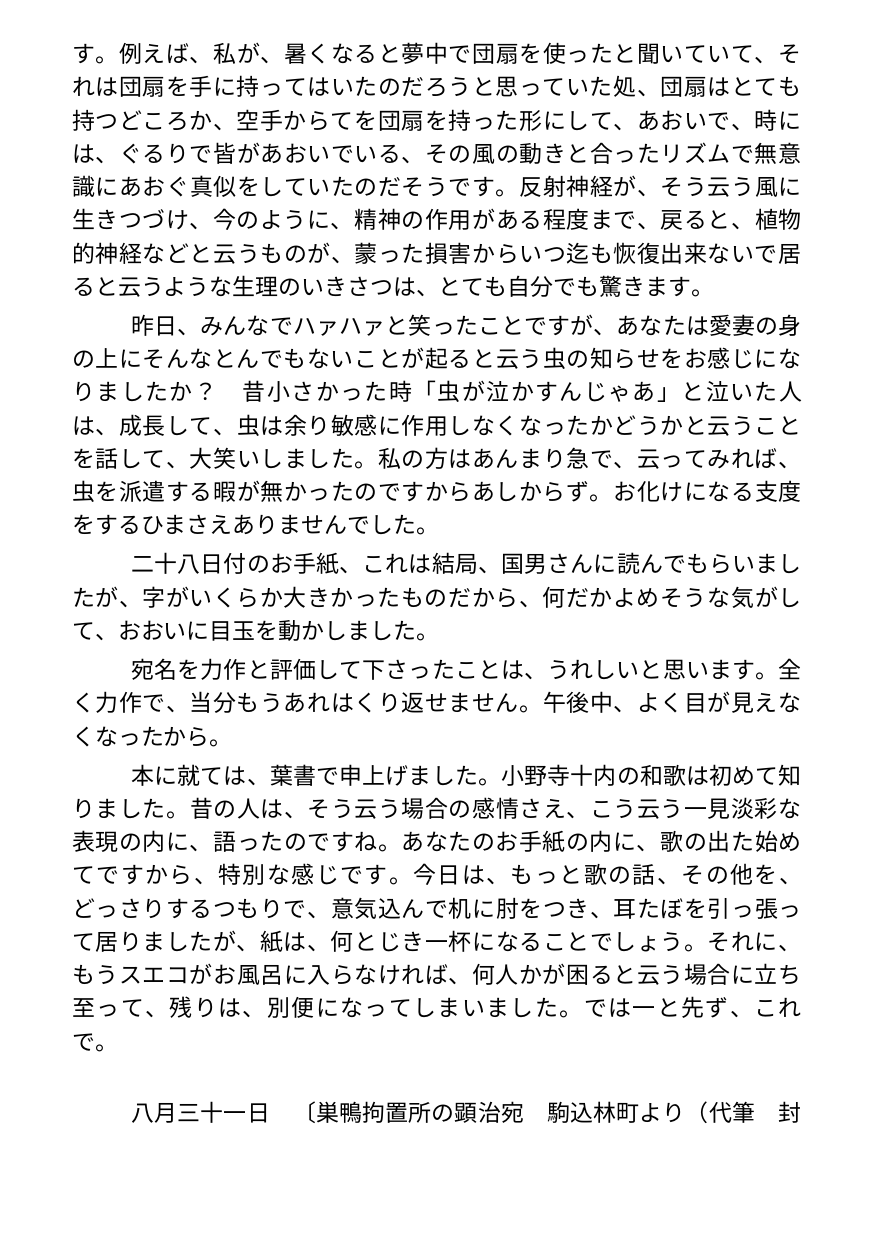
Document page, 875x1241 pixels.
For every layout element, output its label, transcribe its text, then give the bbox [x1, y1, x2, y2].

text 宛名を力作と評価して下さったことは、うれしいと思います。全く力作で、当分もうあれはくり返せません。午後中、よく目が見えなくなったから。 [72, 652, 802, 752]
text 昨日、みんなでハァハァと笑ったことですが、あなたは愛妻の身の上にそんなとんでもないことが起ると云う虫の知らせをお感じになりましたか？ 昔小さかった時「虫が泣かすんじゃあ」と泣いた人は、成長して、虫は余り敏感に作用しなくなったかどうかと云うことを話して、大笑いしました。私の方はあんまり急で、云ってみれば、虫を派遣する暇が無かったのですからあしからず。お化けになる支度をするひまさえありませんでした。 [72, 308, 802, 540]
text す。例えば、私が、暑くなると夢中で団扇を使ったと聞いていて、それは団扇を手に持ってはいたのだろうと思っていた処、団扇はとても持つどころか、空手からてを団扇を持った形にして、あおいで、時には、ぐるりで皆があおいでいる、その風の動きと合ったリズムで無意識にあおぐ真似をしていたのだそうです。反射神経が、そう云う風に生きつづけ、今のように、精神の作用がある程度まで、戻ると、植物的神経などと云うものが、蒙った損害からいつ迄も恢復出来ないで居ると云うような生理のいきさつは、とても自分でも驚きます。 [72, 36, 802, 302]
text 本に就ては、葉書で申上げました。小野寺十内の和歌は初めて知りました。昔の人は、そう云う場合の感情さえ、こう云う一見淡彩な表現の内に、語ったのですね。あなたのお手紙の内に、歌の出た始めてですから、特別な感じです。今日は、もっと歌の話、その他を、どっさりするつもりで、意気込んで机に肘をつき、耳たぼを引っ張って居りましたが、紙は、何とじき一杯になることでしょう。それに、もうスエコがお風呂に入らなければ、何人かが困ると云う場合に立ち至って、残りは、別便になってしまいました。では一と先ず、これで。 [72, 758, 802, 1057]
text 二十八日付のお手紙、これは結局、国男さんに読んでもらいましたが、字がいくらか大きかったものだから、何だかよめそうな気がして、おおいに目玉を動かしました。 [72, 546, 802, 646]
text 八月三十一日 〔巣鴨拘置所の顕治宛 駒込林町より（代筆 封 [72, 1095, 802, 1128]
